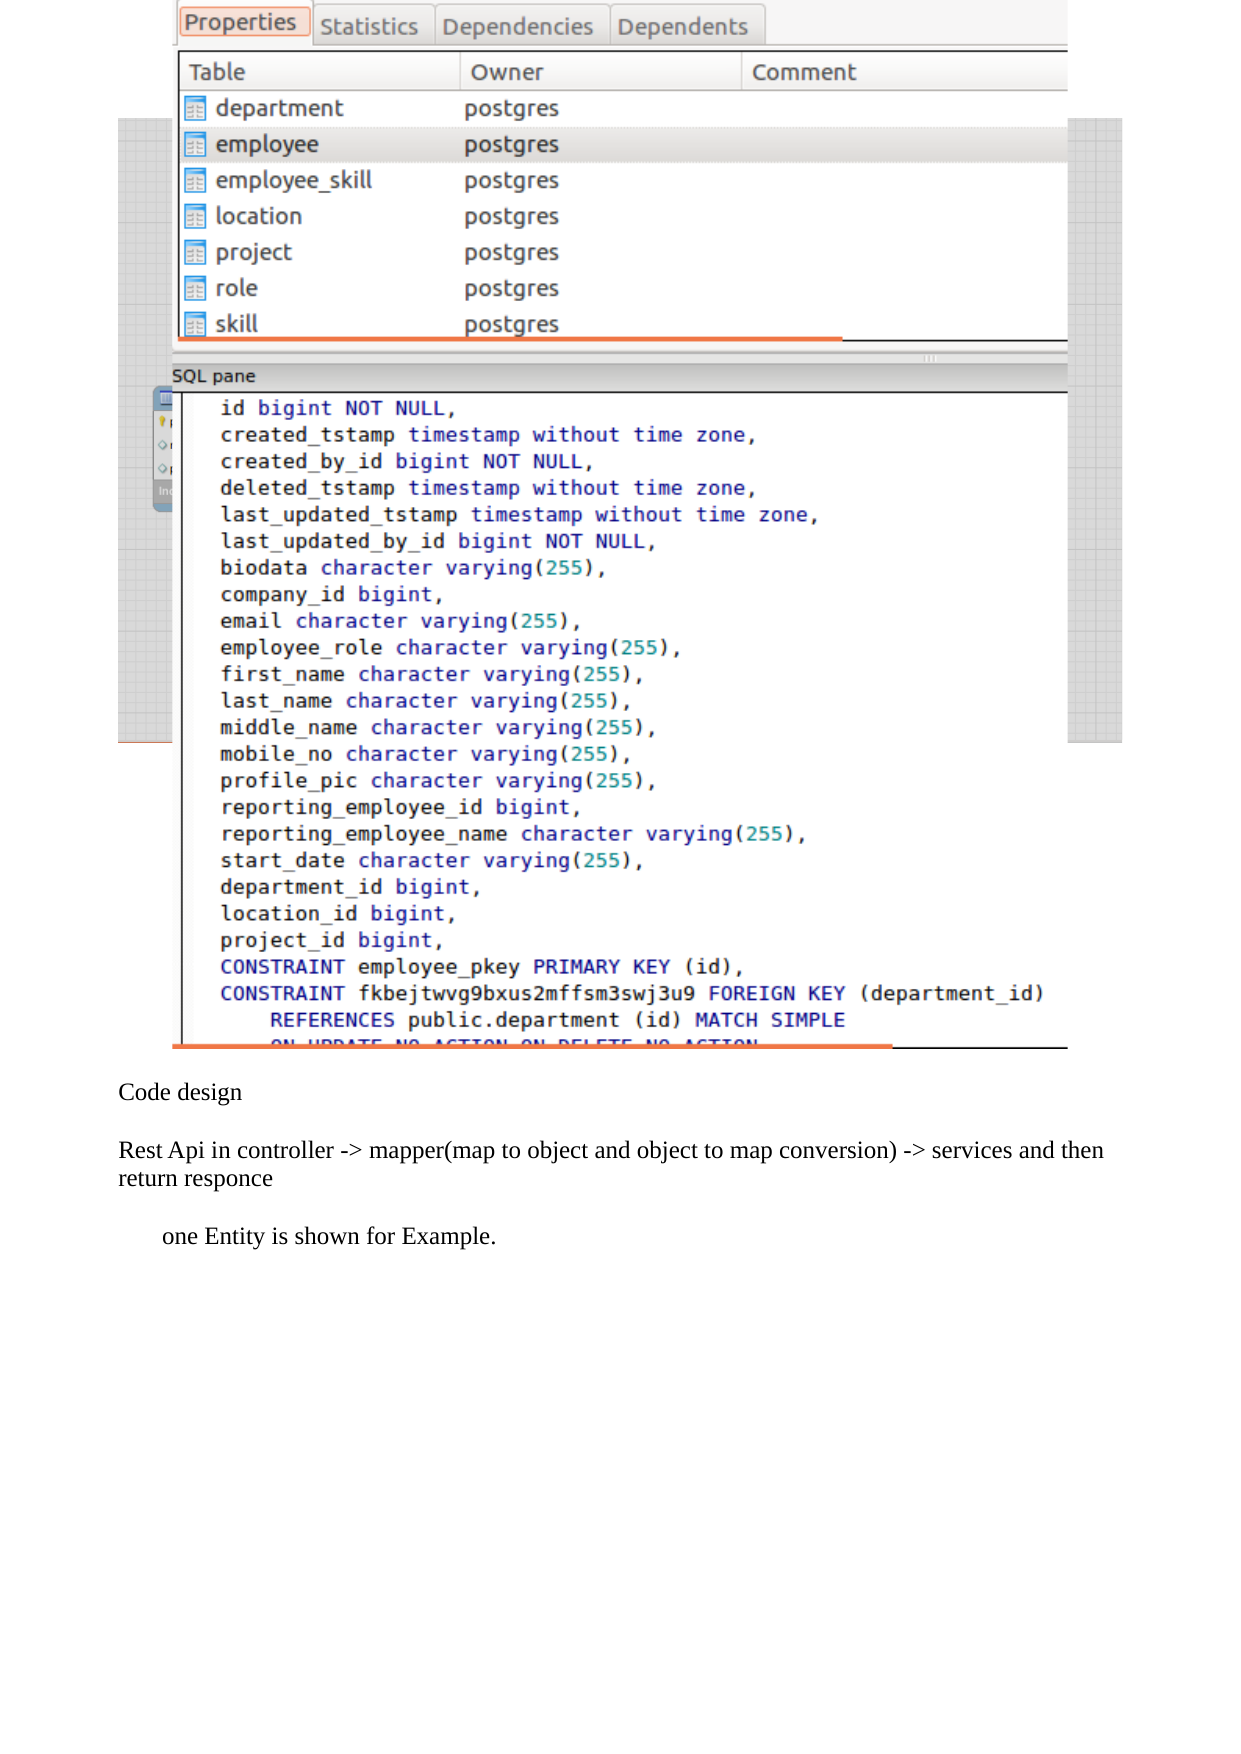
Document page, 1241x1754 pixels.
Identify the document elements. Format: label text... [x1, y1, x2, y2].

picture [118, 0, 1123, 1049]
text return responce [118, 1163, 1122, 1192]
text one Entity is shown for Example. [118, 1221, 1122, 1250]
text Code design [118, 1077, 1122, 1106]
text Rest Api in controller -> mapper(map to object and object to map conversion) -> services and then [118, 1135, 1122, 1163]
